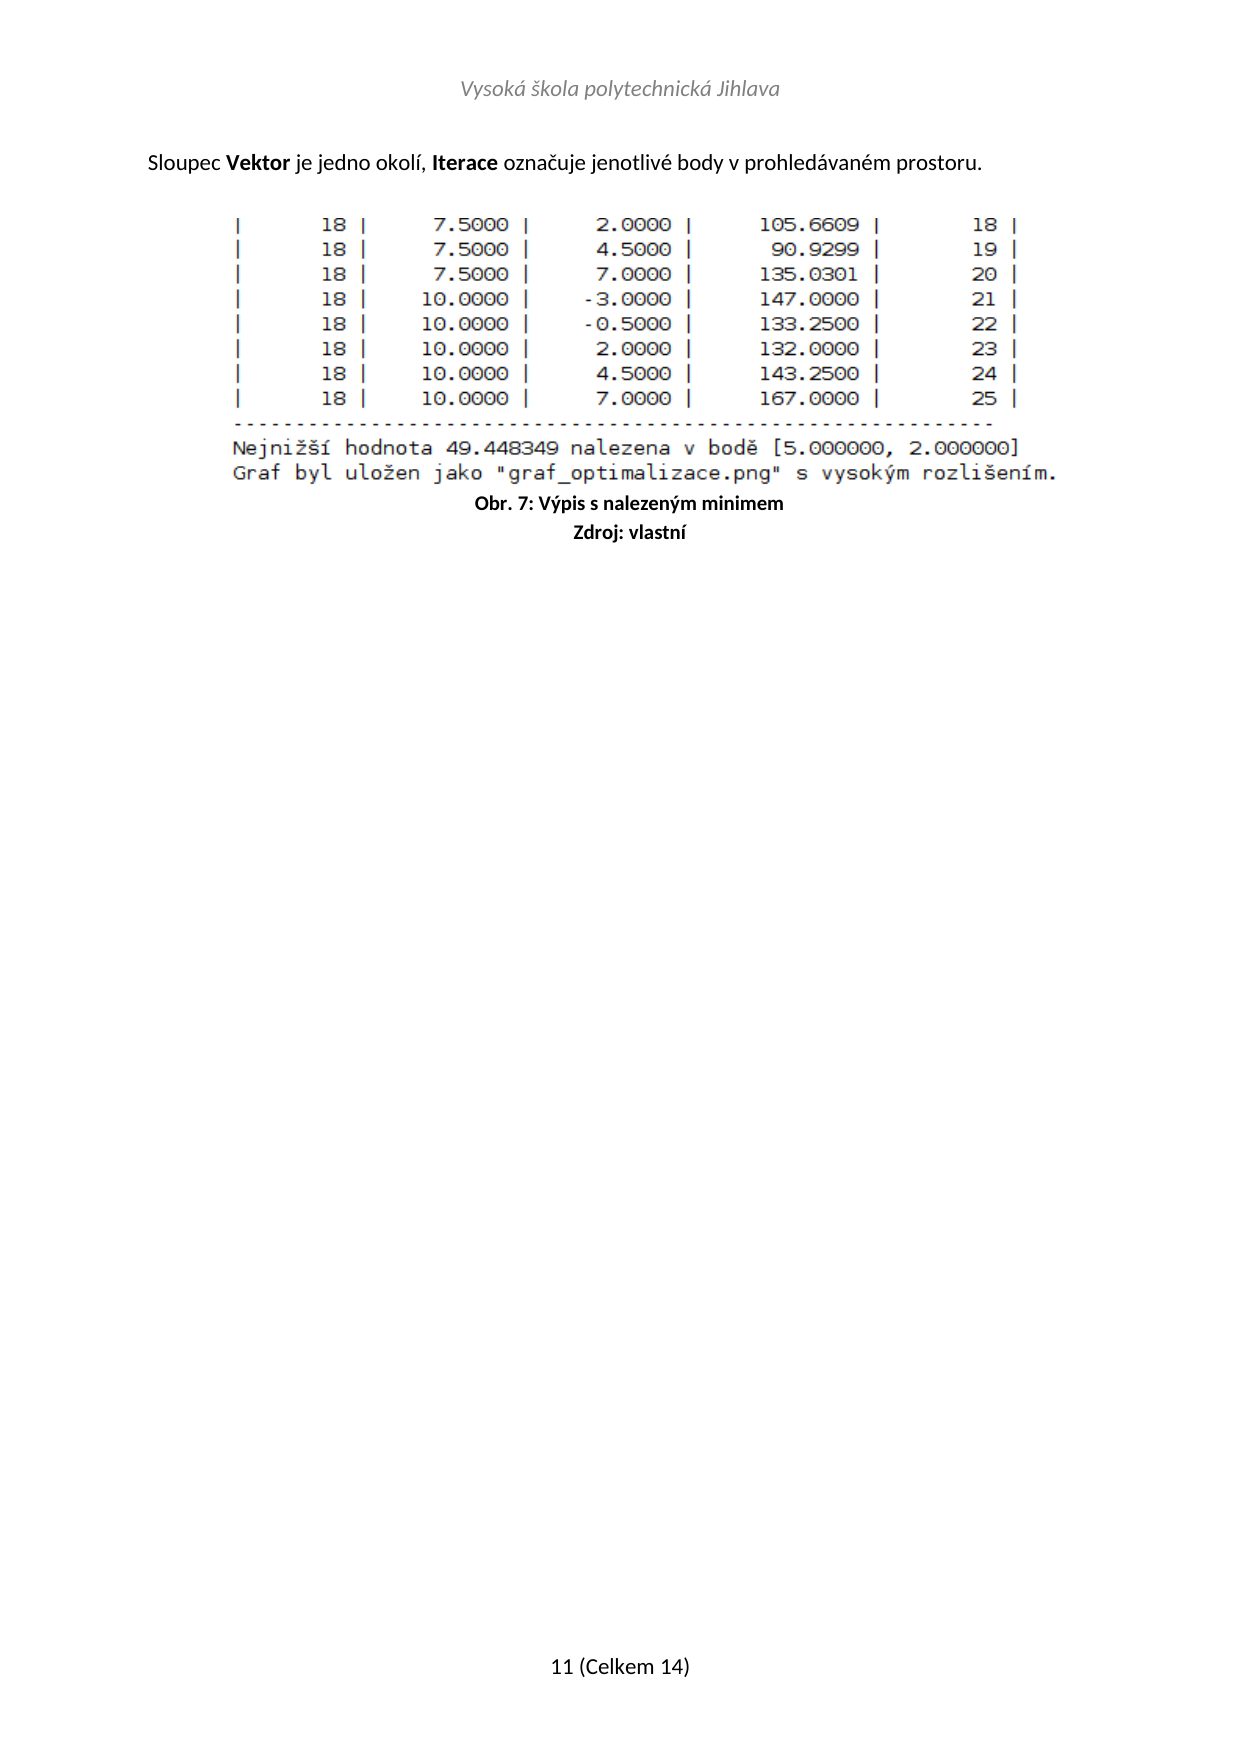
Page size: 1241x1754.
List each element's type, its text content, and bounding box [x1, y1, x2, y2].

text Obr. 7: Výpis s nalezeným minimem [209, 218, 1050, 516]
picture [228, 218, 1070, 487]
text Sloupec Vektor je jedno okolí, Iterace označuje jenotlivé body v prohledávaném prostoru. [148, 148, 1093, 176]
text Zdroj: vlastní [209, 519, 1050, 545]
